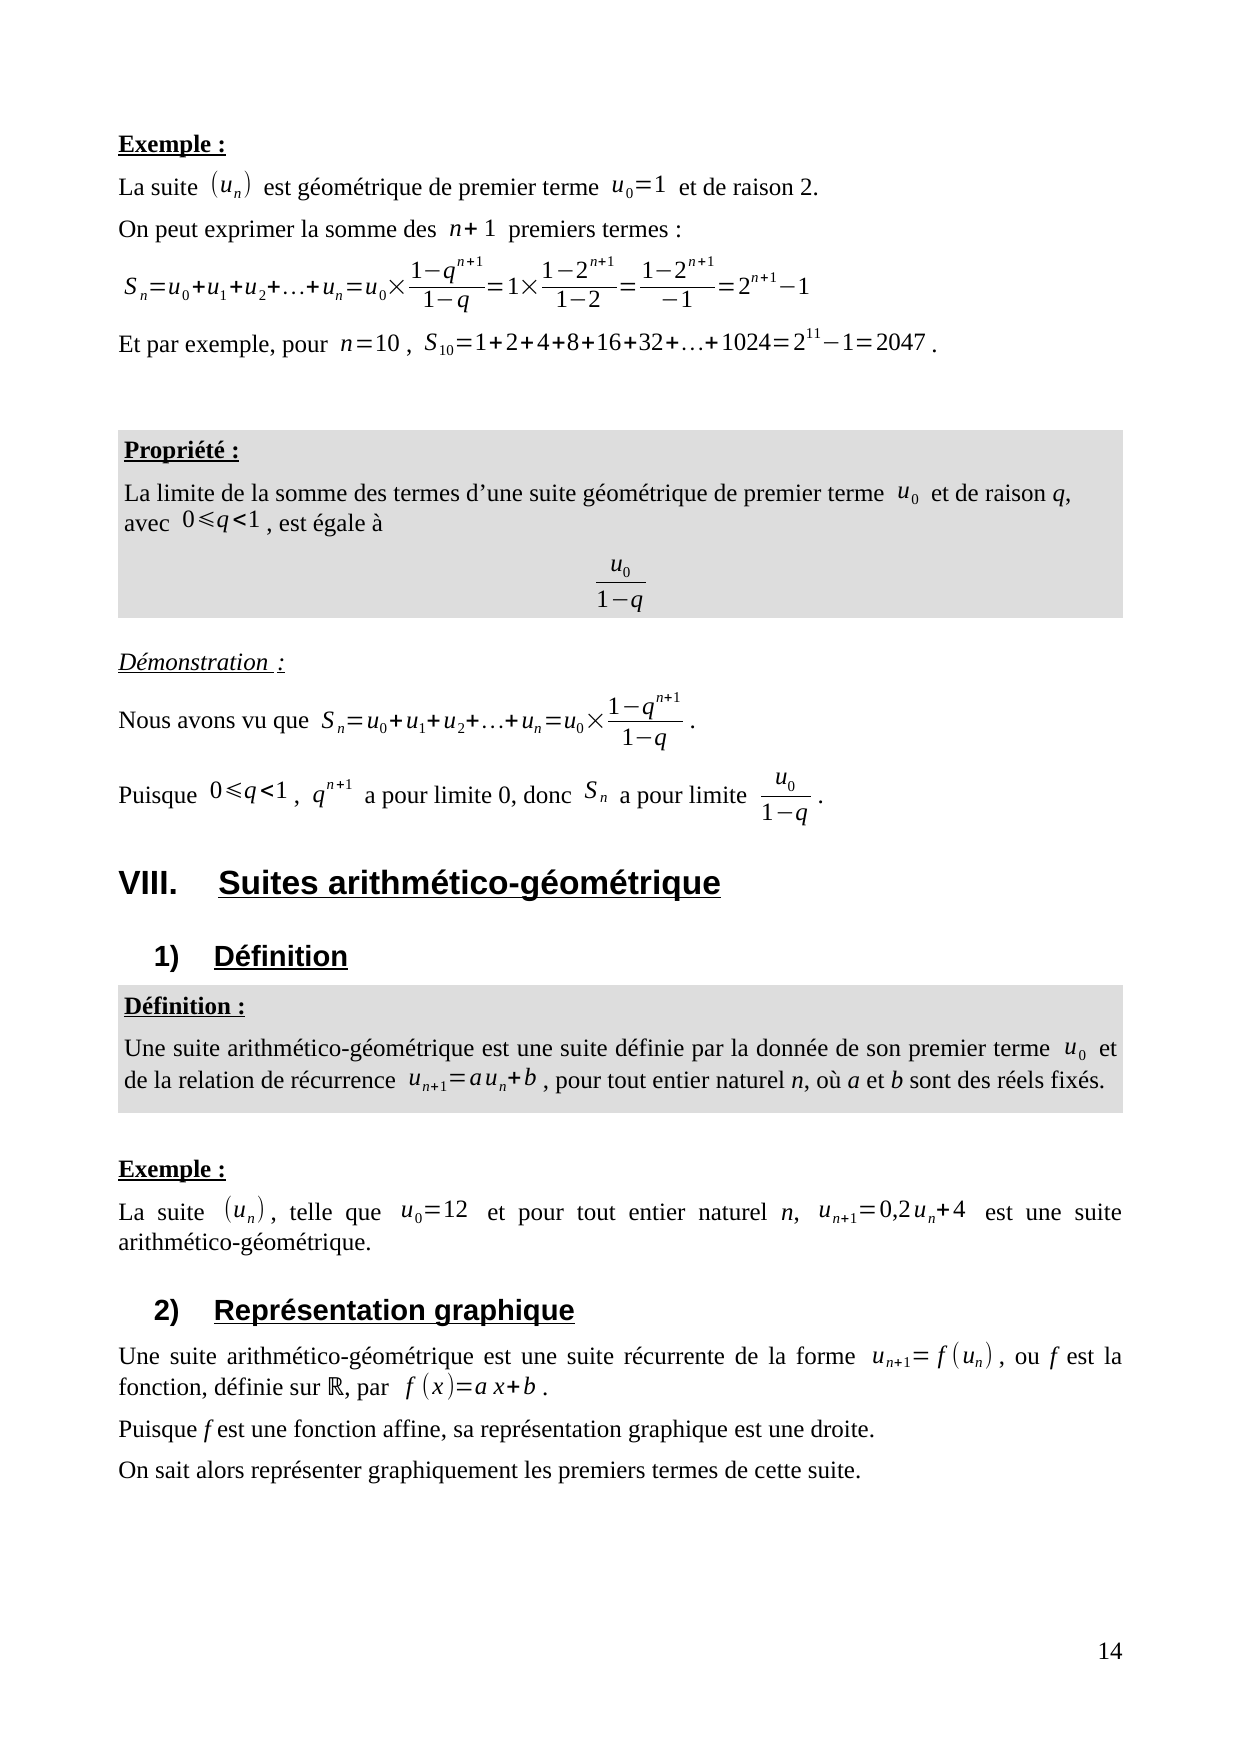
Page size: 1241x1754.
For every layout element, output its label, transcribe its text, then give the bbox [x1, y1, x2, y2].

text Exemple : [118, 1154, 1122, 1183]
table_header Propriété : La limite de la somme des termes d’une suite géométrique de premier terme et de raison q, avec , est égale à [118, 430, 1123, 618]
text Puisque , a pour limite 0, donc a pour limite . [118, 763, 1122, 826]
text Puisque f est une fonction affine, sa représentation graphique est une droite. [118, 1414, 1122, 1443]
subtitle Représentation graphique [153, 1293, 1122, 1327]
text La suite , telle que et pour tout entier naturel n, est une suite arithmético-géométrique. [118, 1196, 1122, 1256]
text On sait alors représenter graphiquement les premiers termes de cette suite. [118, 1455, 1122, 1484]
text Et par exemple, pour , . [118, 327, 1122, 360]
table_header Définition : Une suite arithmético-géométrique est une suite définie par la donnée de son premier terme et de la relation de récurrence , pour tout entier naturel n, où a et b sont des réels fixés. [118, 985, 1123, 1113]
text La suite est géométrique de premier terme et de raison 2. [118, 170, 1122, 202]
text Démonstration : [118, 647, 1122, 675]
text Une suite arithmético-géométrique est une suite récurrente de la forme , ou f est la fonction, définie sur ℝ, par . [118, 1339, 1122, 1401]
text Nous avons vu que . [118, 688, 1122, 750]
subtitle Suites arithmético-géométrique [118, 863, 1122, 902]
text Exemple : [118, 129, 1122, 158]
text On peut exprimer la somme des premiers termes : [118, 214, 1122, 243]
subtitle Définition [153, 939, 1122, 973]
